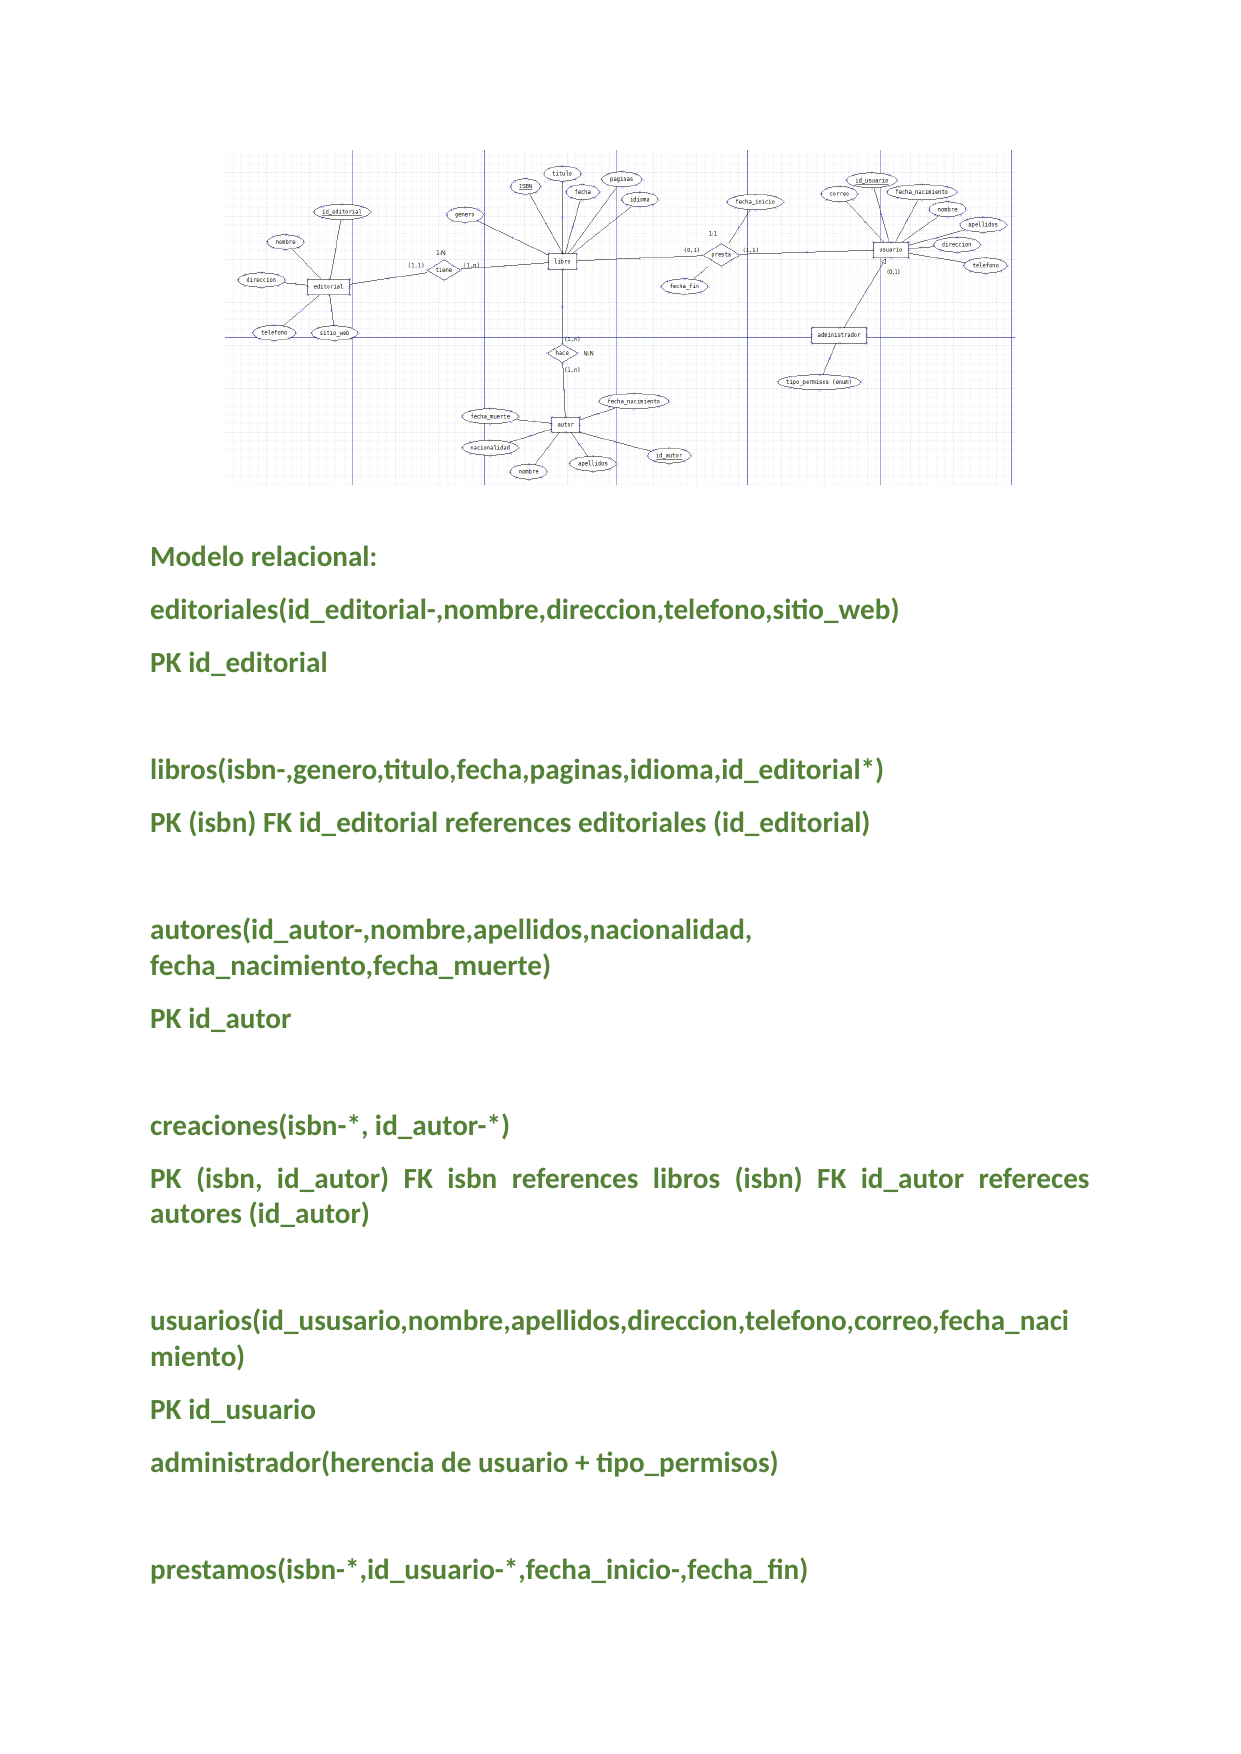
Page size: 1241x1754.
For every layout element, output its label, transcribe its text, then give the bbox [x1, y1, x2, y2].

text administrador(herencia de usuario + tipo_permisos) [150, 1444, 1090, 1480]
text prestamos(isbn-*,id_usuario-*,fecha_inicio-,fecha_fin) [150, 1551, 1090, 1587]
text PK (isbn, id_autor) FK isbn references libros (isbn) FK id_autor refereces autores (id_autor) [150, 1160, 1090, 1231]
text libros(isbn-,genero,titulo,fecha,paginas,idioma,id_editorial*) [150, 751, 1090, 787]
text PK id_editorial [150, 644, 1090, 680]
text Modelo relacional: [150, 538, 1090, 573]
text editoriales(id_editorial-,nombre,direccion,telefono,sitio_web) [150, 591, 1090, 627]
text PK id_autor [150, 1000, 1090, 1036]
text autores(id_autor-,nombre,apellidos,nacionalidad, fecha_nacimiento,fecha_muerte) [150, 911, 1090, 982]
text PK id_usuario [150, 1391, 1090, 1427]
text PK (isbn) FK id_editorial references editoriales (id_editorial) [150, 804, 1090, 840]
text creaciones(isbn-*, id_autor-*) [150, 1107, 1090, 1142]
picture [225, 150, 1016, 485]
text usuarios(id_ususario,nombre,apellidos,direccion,telefono,correo,fecha_nacimiento) [150, 1302, 1090, 1373]
